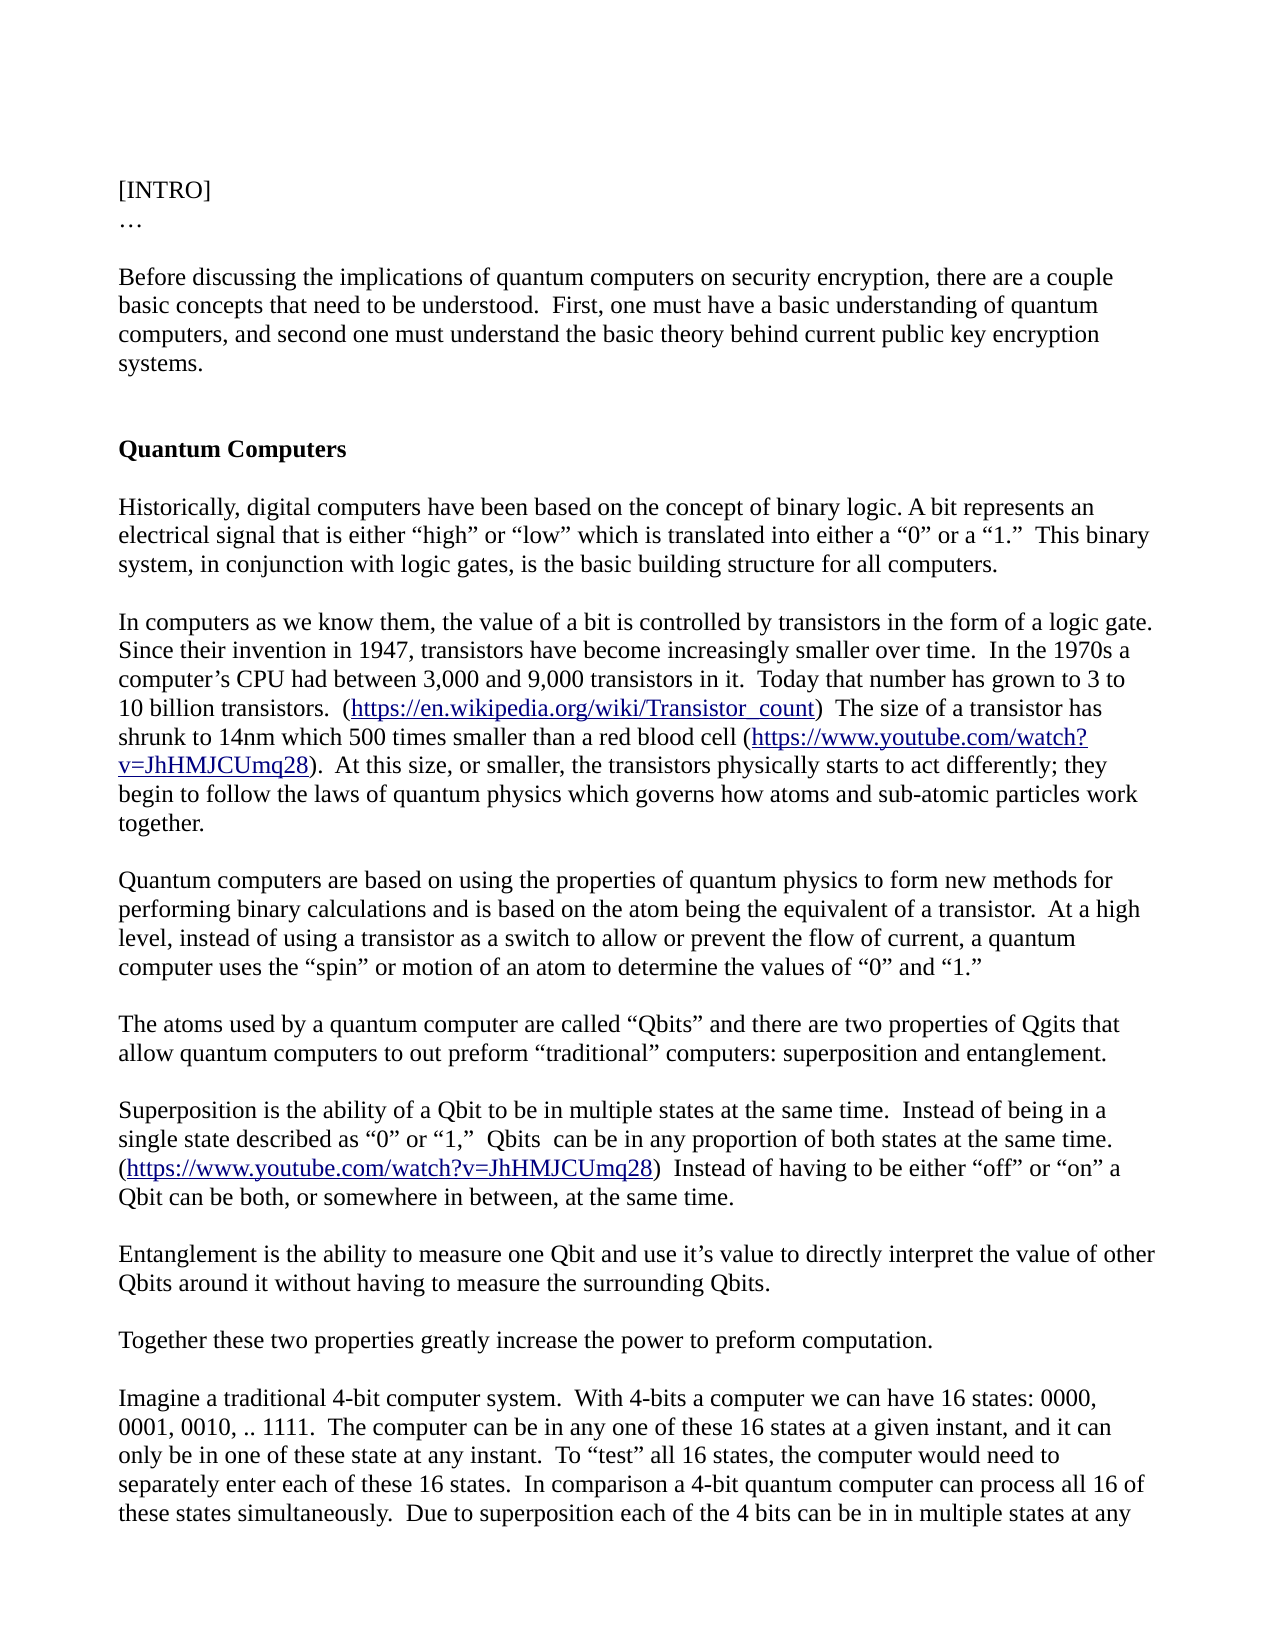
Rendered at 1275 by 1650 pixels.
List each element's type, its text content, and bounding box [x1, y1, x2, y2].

text Together these two properties greatly increase the power to preform computation. [118, 1326, 1157, 1354]
text Quantum Computers [118, 434, 1157, 463]
text … [118, 204, 1157, 233]
text Historically, digital computers have been based on the concept of binary logic. A bit represents an electrical signal that is either “high” or “low” which is translated into either a “0” or a “1.” This binary system, in conjunction with logic gates, is the basic building structure for all computers. [118, 492, 1157, 578]
text [INTRO] [118, 176, 1157, 204]
text Before discussing the implications of quantum computers on security encryption, there are a couple basic concepts that need to be understood. First, one must have a basic understanding of quantum computers, and second one must understand the basic theory behind current public key encryption systems. [118, 262, 1157, 377]
text Superposition is the ability of a Qbit to be in multiple states at the same time. Instead of being in a single state described as “0” or “1,” Qbits can be in any proportion of both states at the same time. (https://www.youtube.com/watch?v=JhHMJCUmq28) Instead of having to be either “off” or “on” a Qbit can be both, or somewhere in between, at the same time. [118, 1096, 1157, 1211]
text In computers as we know them, the value of a bit is controlled by transistors in the form of a logic gate. Since their invention in 1947, transistors have become increasingly smaller over time. In the 1970s a computer’s CPU had between 3,000 and 9,000 transistors in it. Today that number has grown to 3 to 10 billion transistors. (https://en.wikipedia.org/wiki/Transistor_count) The size of a transistor has shrunk to 14nm which 500 times smaller than a red blood cell (https://www.youtube.com/watch?v=JhHMJCUmq28). At this size, or smaller, the transistors physically starts to act differently; they begin to follow the laws of quantum physics which governs how atoms and sub-atomic particles work together. [118, 607, 1157, 837]
text Entanglement is the ability to measure one Qbit and use it’s value to directly interpret the value of other Qbits around it without having to measure the surrounding Qbits. [118, 1239, 1157, 1297]
text The atoms used by a quantum computer are called “Qbits” and there are two properties of Qgits that allow quantum computers to out preform “traditional” computers: superposition and entanglement. [118, 1009, 1157, 1067]
text Quantum computers are based on using the properties of quantum physics to form new methods for performing binary calculations and is based on the atom being the equivalent of a transistor. At a high level, instead of using a transistor as a switch to allow or prevent the flow of current, a quantum computer uses the “spin” or motion of an atom to determine the values of “0” and “1.” [118, 866, 1157, 981]
text Imagine a traditional 4-bit computer system. With 4-bits a computer we can have 16 states: 0000, 0001, 0010, .. 1111. The computer can be in any one of these 16 states at a given instant, and it can only be in one of these state at any instant. To “test” all 16 states, the computer would need to separately enter each of these 16 states. In comparison a 4-bit quantum computer can process all 16 of these states simultaneously. Due to superposition each of the 4 bits can be in in multiple states at any [118, 1383, 1157, 1527]
